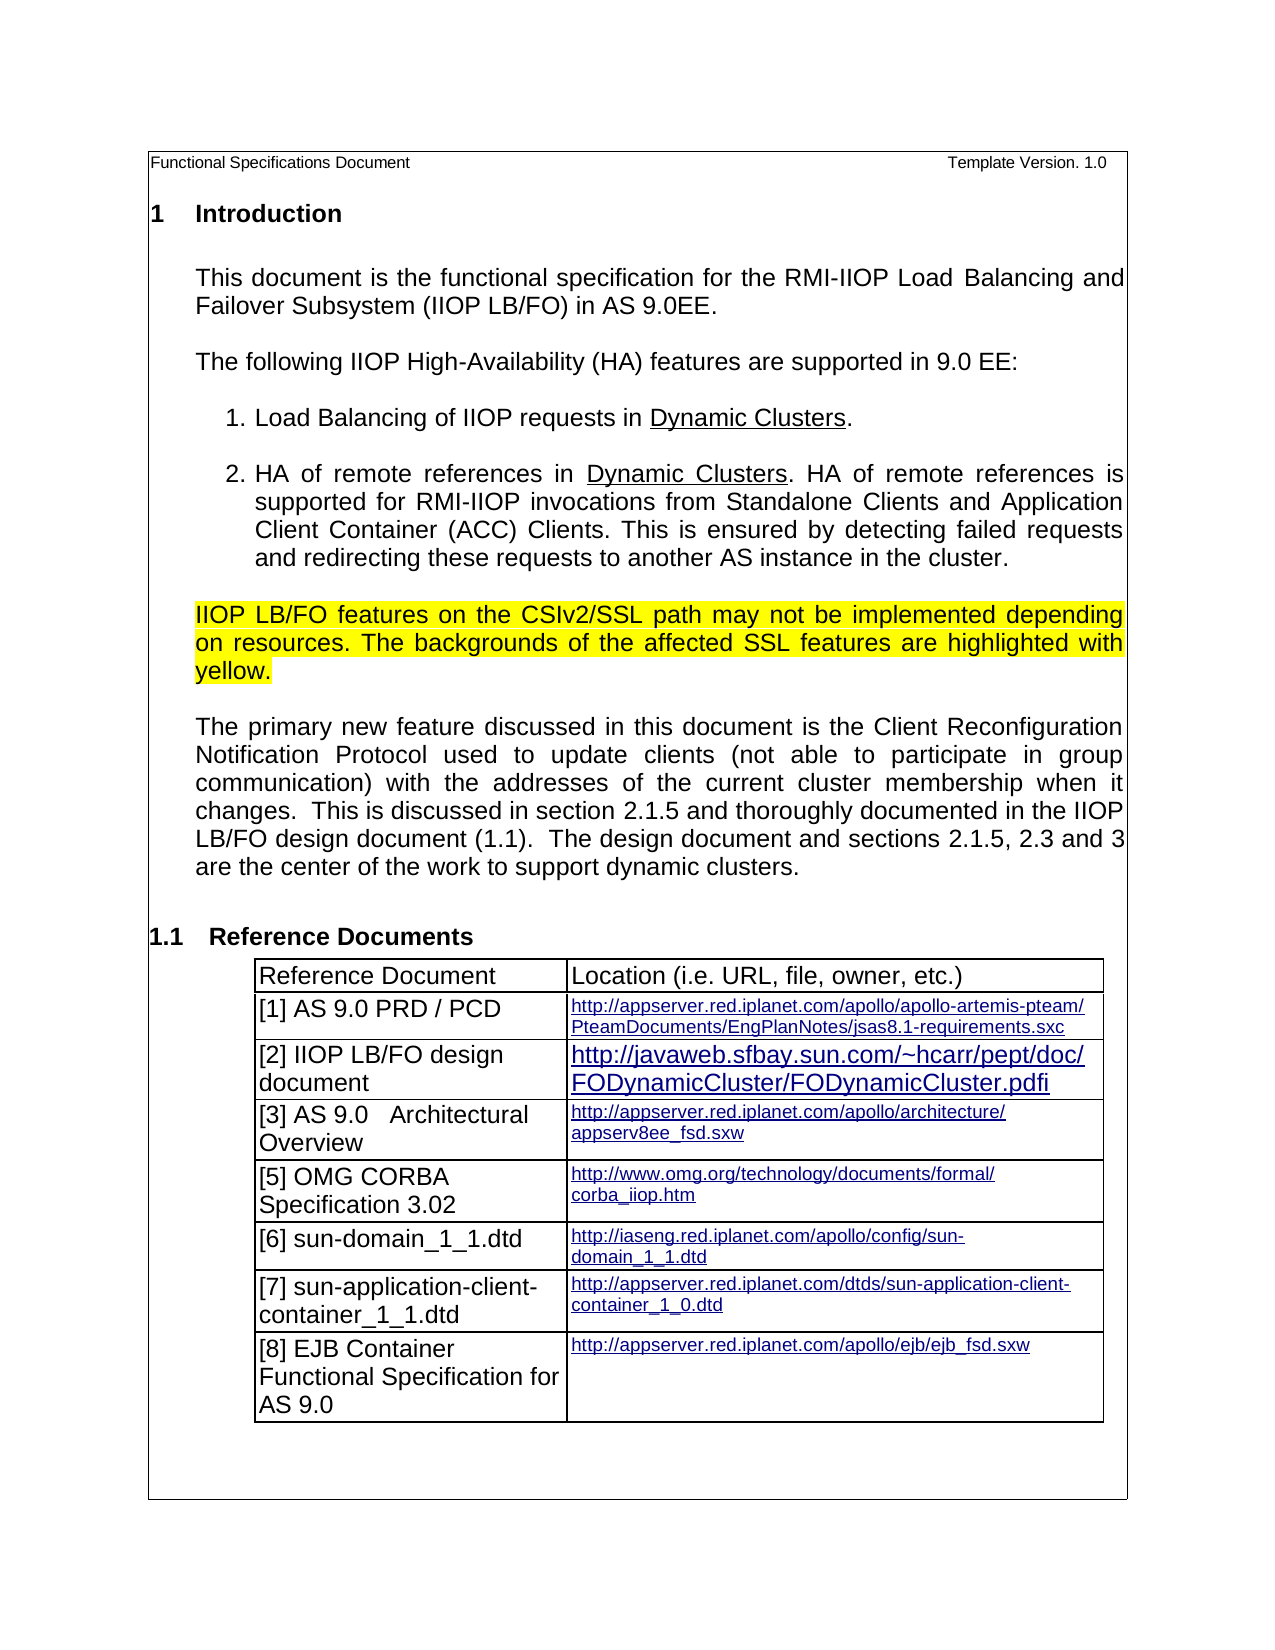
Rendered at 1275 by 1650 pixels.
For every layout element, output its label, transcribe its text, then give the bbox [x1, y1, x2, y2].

text The following IIOP High-Availability (HA) features are supported in 9.0 EE: [195, 348, 1125, 376]
table_cell http://iaseng.red.iplanet.com/apollo/config/sun-domain_1_1.dtd [568, 1223, 1103, 1269]
table_cell http://javaweb.sfbay.sun.com/~hcarr/pept/doc/FODynamicCluster/FODynamicCluster.pdfi [568, 1040, 1103, 1099]
table_cell [8] EJB Container Functional Specification for AS 9.0 [256, 1333, 566, 1421]
table_cell http://appserver.red.iplanet.com/dtds/sun-application-client-container_1_0.dtd [568, 1271, 1103, 1331]
list HA of remote references in Dynamic Clusters. HA of remote references is supported for RMI-IIOP invocations from Standalone Clients and Application Client Container (ACC) Clients. This is ensured by detecting failed requests and redirecting these requests to another AS instance in the cluster. [225, 460, 1125, 572]
text IIOP LB/FO features on the CSIv2/SSL path may not be implemented depending on resources. The backgrounds of the affected SSL features are highlighted with yellow. [195, 601, 1125, 684]
text This document is the functional specification for the RMI-IIOP Load Balancing and Failover Subsystem (IIOP LB/FO) in AS 9.0EE. [195, 264, 1125, 320]
table_cell [1] AS 9.0 PRD / PCD [256, 994, 566, 1039]
subtitle Introduction [150, 200, 1125, 228]
table_cell [6] sun-domain_1_1.dtd [256, 1223, 566, 1269]
table_header Location (i.e. URL, file, owner, etc.) [568, 960, 1103, 991]
table_cell [2] IIOP LB/FO design document [256, 1040, 566, 1099]
table_cell http://appserver.red.iplanet.com/apollo/architecture/appserv8ee_fsd.sxw [568, 1100, 1103, 1159]
table_header Reference Document [256, 960, 566, 991]
table_cell http://www.omg.org/technology/documents/formal/corba_iiop.htm [568, 1161, 1103, 1221]
table_cell [7] sun-application-client-container_1_1.dtd [256, 1271, 566, 1331]
text The primary new feature discussed in this document is the Client Reconfiguration Notification Protocol used to update clients (not able to participate in group communication) with the addresses of the current cluster membership when it changes. This is discussed in section 2.1.5 and thoroughly documented in the IIOP LB/FO design document (??). The design document and sections 2.1.5, 2.3 and 3 are the center of the work to support dynamic clusters. [195, 713, 1125, 881]
table_cell http://appserver.red.iplanet.com/apollo/ejb/ejb_fsd.sxw [568, 1333, 1103, 1421]
table_cell [3] AS 9.0 Architectural Overview [256, 1100, 566, 1159]
table_cell http://appserver.red.iplanet.com/apollo/apollo-artemis-pteam/PteamDocuments/EngPlanNotes/jsas8.1-requirements.sxc [568, 994, 1103, 1039]
list Load Balancing of IIOP requests in Dynamic Clusters. [225, 404, 1125, 432]
subtitle Reference Documents [149, 923, 1125, 951]
table_cell [5] OMG CORBA Specification 3.02 [256, 1161, 566, 1221]
